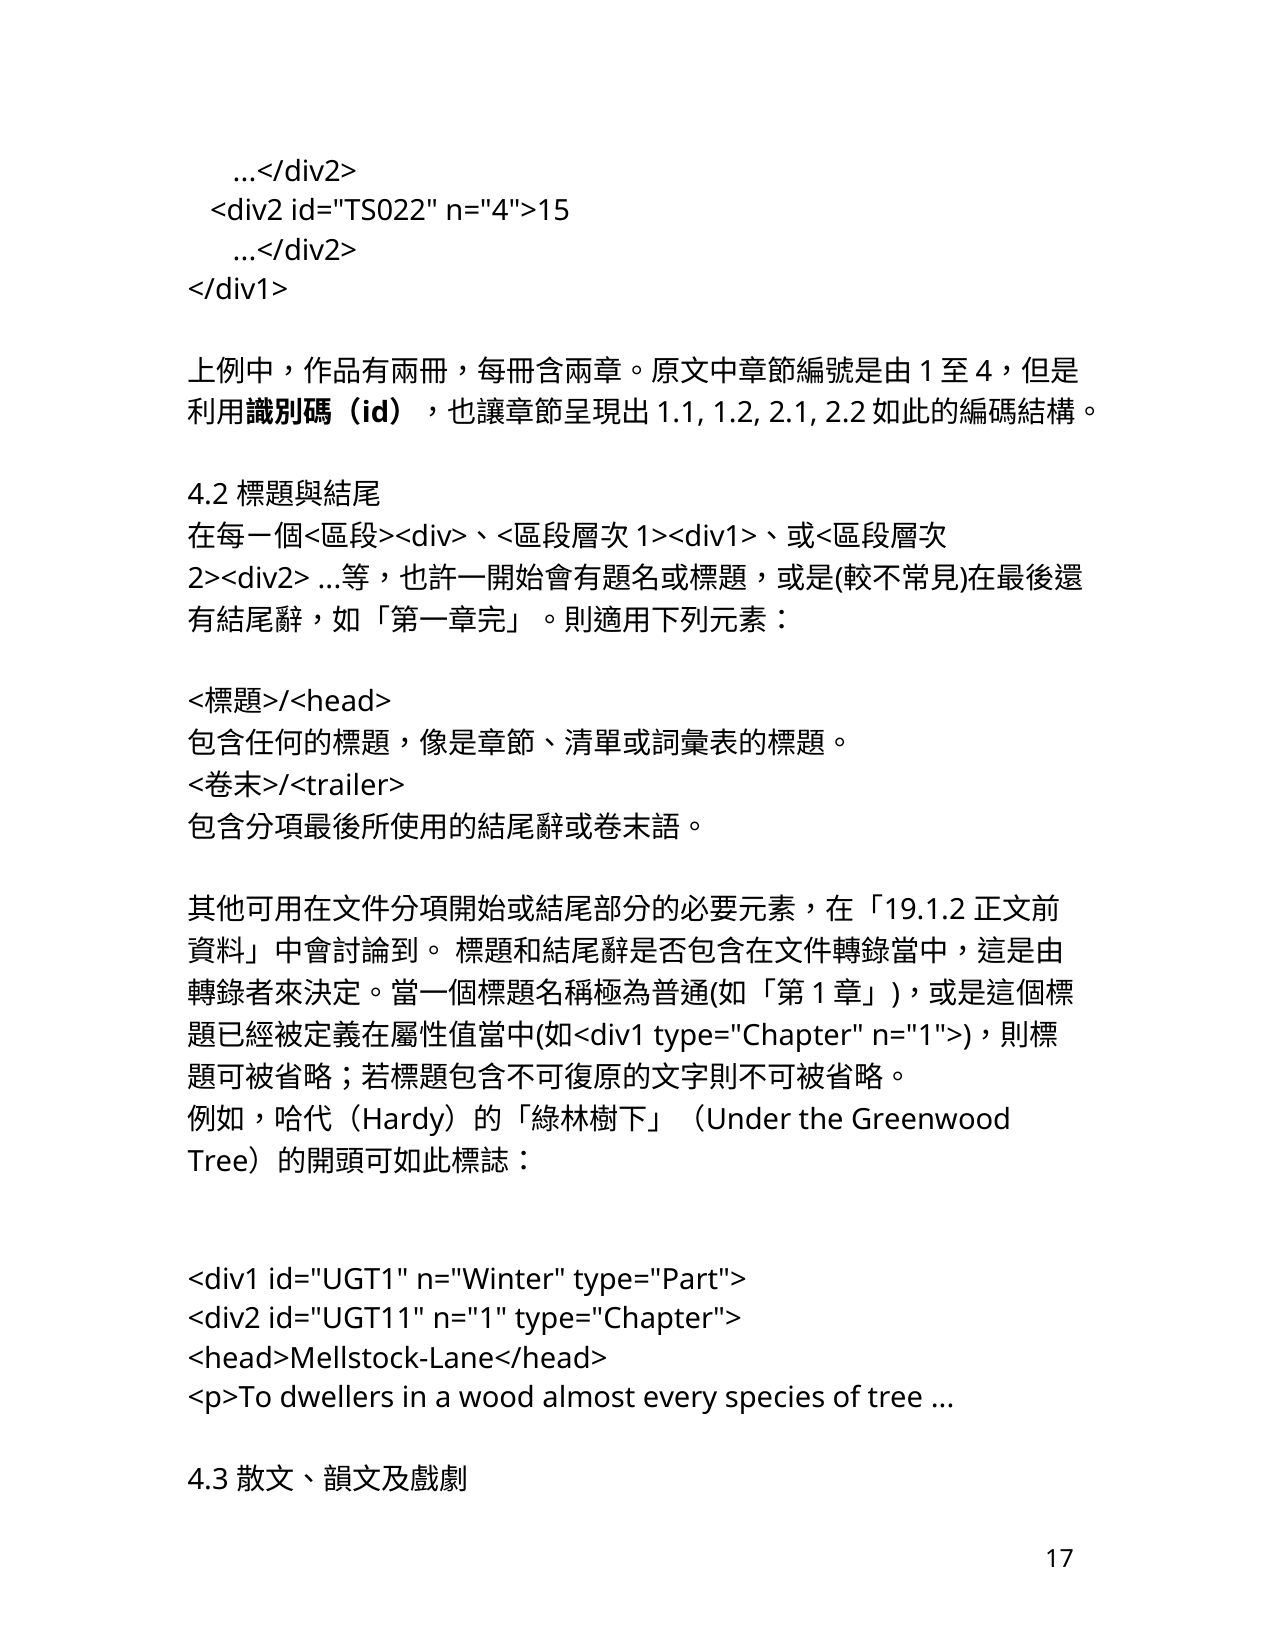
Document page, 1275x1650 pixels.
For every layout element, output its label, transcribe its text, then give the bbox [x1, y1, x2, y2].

text 包含分項最後所使用的結尾辭或卷末語。 [187, 804, 1087, 846]
text <卷末>/<trailer> [187, 762, 1087, 804]
text <div2 id="TS022" n="4">15 [187, 189, 1087, 229]
text ...</div2> [187, 229, 1087, 268]
text <標題>/<head> [187, 678, 1087, 720]
text 包含任何的標題，像是章節、清單或詞彙表的標題。 [187, 720, 1087, 762]
text 4.3 散文、韻文及戲劇 [187, 1456, 1087, 1498]
text 4.2 標題與結尾 [187, 471, 1087, 513]
text ...</div2> [187, 150, 1087, 189]
text 例如，哈代（Hardy）的「綠林樹下」（Under the Greenwood Tree）的開頭可如此標誌： [187, 1096, 1087, 1179]
text <p>To dwellers in a wood almost every species of tree ... [187, 1377, 1087, 1416]
text 其他可用在文件分項開始或結尾部分的必要元素，在「19.1.2 正文前資料」中會討論到。 標題和結尾辭是否包含在文件轉錄當中，這是由轉錄者來決定。當一個標題名稱極為普通(如「第1章」)，或是這個標題已經被定義在屬性值當中(如<div1 type="Chapter" n="1">)，則標題可被省略；若標題包含不可復原的文字則不可被省略。 [187, 886, 1087, 1096]
text 在每ㄧ個<區段><div>、<區段層次1><div1>、或<區段層次2><div2> ...等，也許一開始會有題名或標題，或是(較不常見)在最後還有結尾辭，如「第一章完」。則適用下列元素： [187, 513, 1087, 639]
text <head>Mellstock-Lane</head> [187, 1337, 1087, 1377]
text <div1 id="UGT1" n="Winter" type="Part"> [187, 1258, 1087, 1298]
text </div1> [187, 268, 1087, 308]
text <div2 id="UGT11" n="1" type="Chapter"> [187, 1298, 1087, 1337]
text 上例中，作品有兩冊，每冊含兩章。原文中章節編號是由1至4，但是利用識別碼（id），也讓章節呈現出1.1, 1.2, 2.1, 2.2如此的編碼結構。 [187, 347, 1087, 431]
